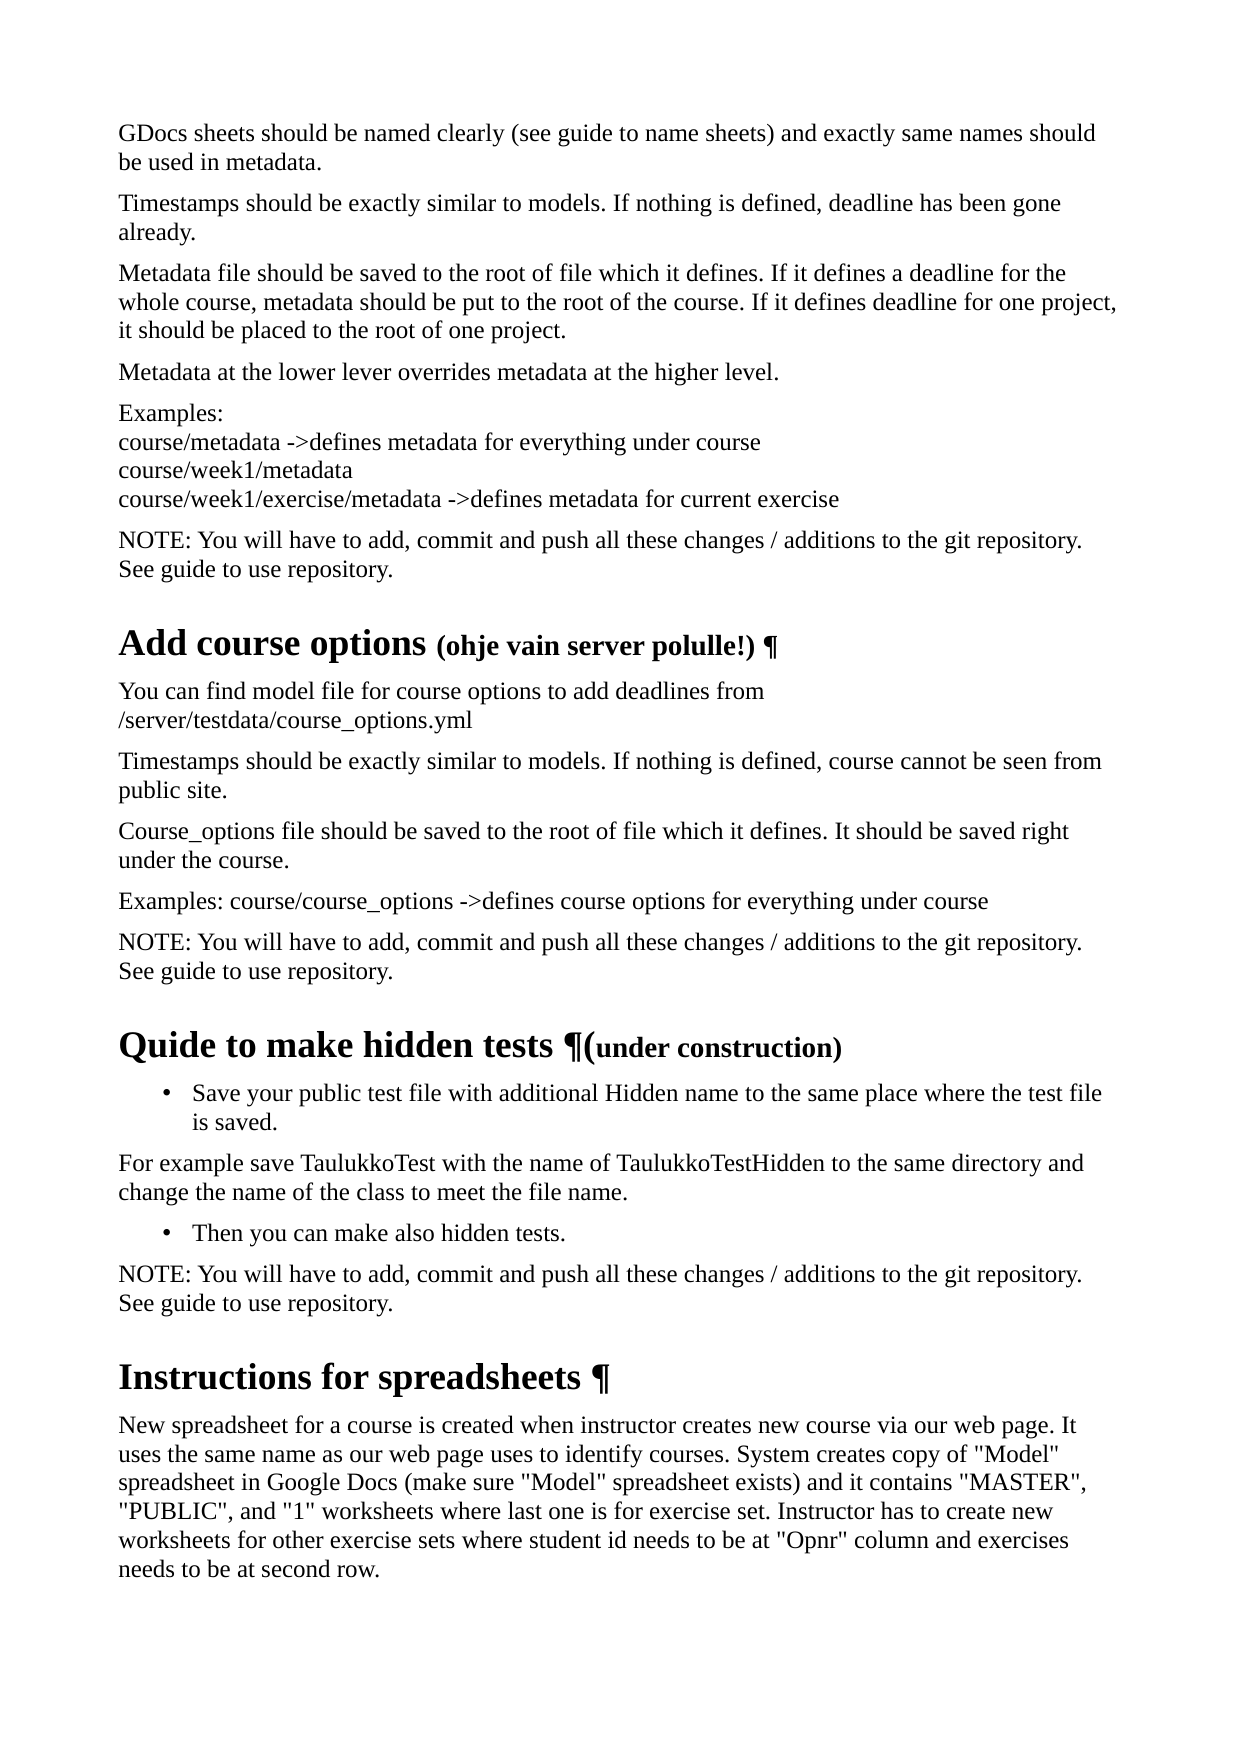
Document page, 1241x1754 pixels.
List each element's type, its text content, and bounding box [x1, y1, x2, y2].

text Timestamps should be exactly similar to models. If nothing is defined, deadline has been gone already. [118, 188, 1122, 246]
text Timestamps should be exactly similar to models. If nothing is defined, course cannot be seen from public site. [118, 746, 1122, 804]
text Examples: course/course_options ->defines course options for everything under course [118, 886, 1122, 915]
text New spreadsheet for a course is created when instructor creates new course via our web page. It uses the same name as our web page uses to identify courses. System creates copy of "Model" spreadsheet in Google Docs (make sure "Model" spreadsheet exists) and it contains "MASTER", "PUBLIC", and "1" worksheets where last one is for exercise set. Instructor has to create new worksheets for other exercise sets where student id needs to be at "Opnr" column and exercises needs to be at second row. [118, 1410, 1122, 1582]
subtitle Quide to make hidden tests ¶(under construction) [118, 1022, 1122, 1066]
text NOTE: You will have to add, commit and push all these changes / additions to the git repository. See guide to use repository. [118, 927, 1122, 985]
list Save your public test file with additional Hidden name to the same place where the test file is saved. [162, 1078, 1122, 1136]
text Metadata at the lower lever overrides metadata at the higher level. [118, 357, 1122, 386]
text Course_options file should be saved to the root of file which it defines. It should be saved right under the course. [118, 816, 1122, 874]
list Then you can make also hidden tests. [162, 1218, 1122, 1247]
subtitle Add course options (ohje vain server polulle!) ¶ [118, 621, 1122, 664]
subtitle Instructions for spreadsheets ¶ [118, 1354, 1122, 1397]
text NOTE: You will have to add, commit and push all these changes / additions to the git repository. See guide to use repository. [118, 1259, 1122, 1317]
text NOTE: You will have to add, commit and push all these changes / additions to the git repository. See guide to use repository. [118, 526, 1122, 583]
text You can find model file for course options to add deadlines from /server/testdata/course_options.yml [118, 676, 1122, 734]
text For example save TaulukkoTest with the name of TaulukkoTestHidden to the same directory and change the name of the class to meet the file name. [118, 1148, 1122, 1206]
text GDocs sheets should be named clearly (see guide to name sheets) and exactly same names should be used in metadata. [118, 118, 1122, 176]
text Metadata file should be saved to the root of file which it defines. If it defines a deadline for the whole course, metadata should be put to the root of the course. If it defines deadline for one project, it should be placed to the root of one project. [118, 258, 1122, 344]
text Examples: course/metadata ->defines metadata for everything under course course/week1/metadata course/week1/exercise/metadata ->defines metadata for current exercise [118, 398, 1122, 513]
